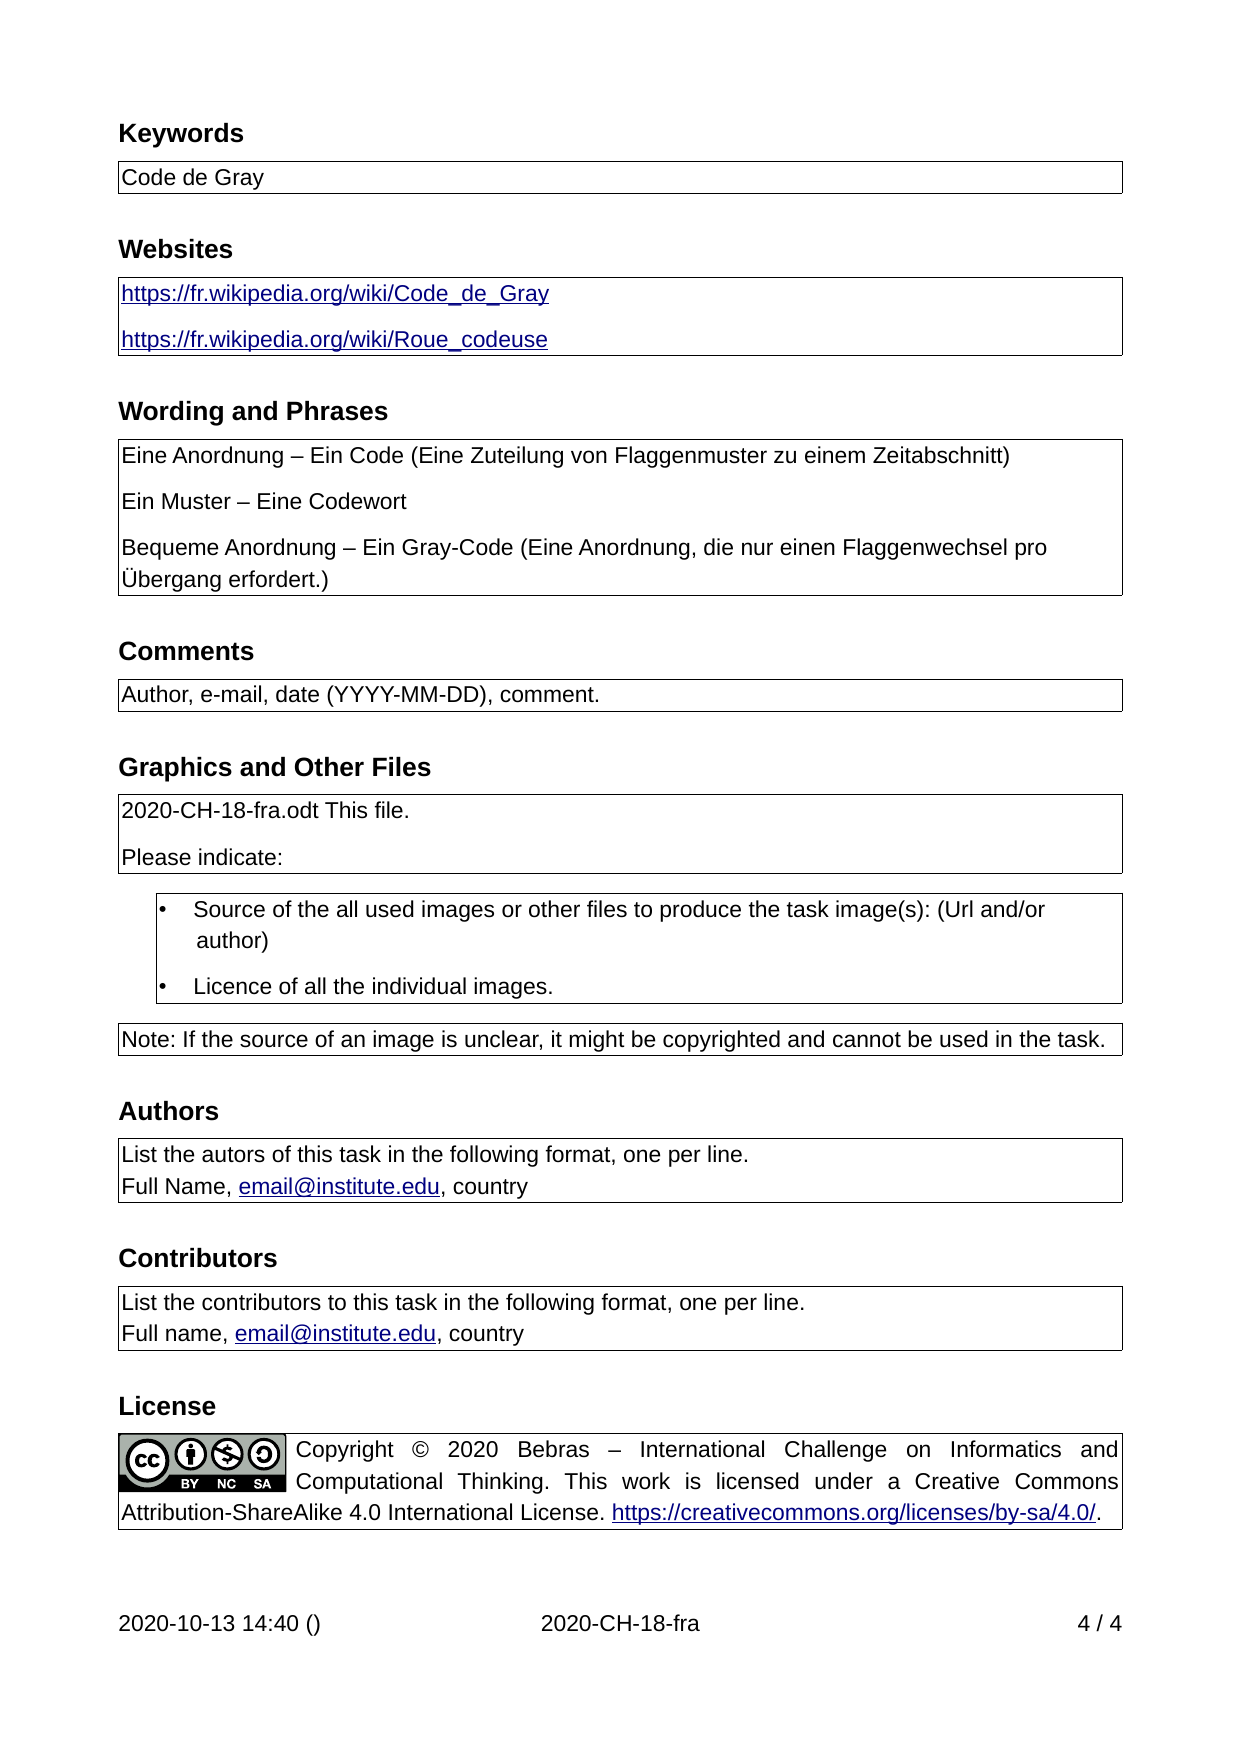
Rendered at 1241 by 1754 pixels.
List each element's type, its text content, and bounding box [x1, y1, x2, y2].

list Licence of all the individual images. [157, 970, 1122, 1003]
text https://fr.wikipedia.org/wiki/Code_de_Gray [119, 278, 1122, 306]
text Bequeme Anordnung – Ein Gray-Code (Eine Anordnung, die nur einen Flaggenwechsel pro Übergang erfordert.) [119, 531, 1122, 595]
subtitle License [118, 1390, 1122, 1421]
text List the autors of this task in the following format, one per line. Full Name, email@institute.edu, country [119, 1139, 1122, 1202]
text Note: If the source of an image is unclear, it might be copyrighted and cannot be used in the task. [119, 1024, 1122, 1055]
subtitle Contributors [118, 1243, 1122, 1273]
text Please indicate: [119, 840, 1122, 873]
subtitle Wording and Phrases [118, 396, 1122, 426]
text List the contributors to this task in the following format, one per line. Full name, email@institute.edu, country [119, 1287, 1122, 1350]
text Ein Muster – Eine Codewort [119, 485, 1122, 514]
subtitle Graphics and Other Files [118, 751, 1122, 782]
list Source of the all used images or other files to produce the task image(s): (Url and/or author) [157, 894, 1122, 953]
text Copyright © 2020 Bebras – International Challenge on Informatics and Computational Thinking. This work is licensed under a Creative Commons Attribution-ShareAlike 4.0 International License. https://creativecommons.org/licenses/by-sa/4.0/. [119, 1434, 1122, 1529]
subtitle Websites [118, 234, 1122, 264]
text Author, e-mail, date (YYYY-MM-DD), comment. [119, 680, 1122, 711]
text https://fr.wikipedia.org/wiki/Roue_codeuse [119, 323, 1122, 355]
text 2020-CH-18-fra.odt This file. [119, 795, 1122, 824]
text Eine Anordnung – Ein Code (Eine Zuteilung von Flaggenmuster zu einem Zeitabschnitt) [119, 440, 1122, 468]
subtitle Comments [118, 636, 1122, 666]
text Code de Gray [119, 162, 1122, 193]
subtitle Keywords [118, 118, 1122, 148]
subtitle Authors [118, 1096, 1122, 1126]
